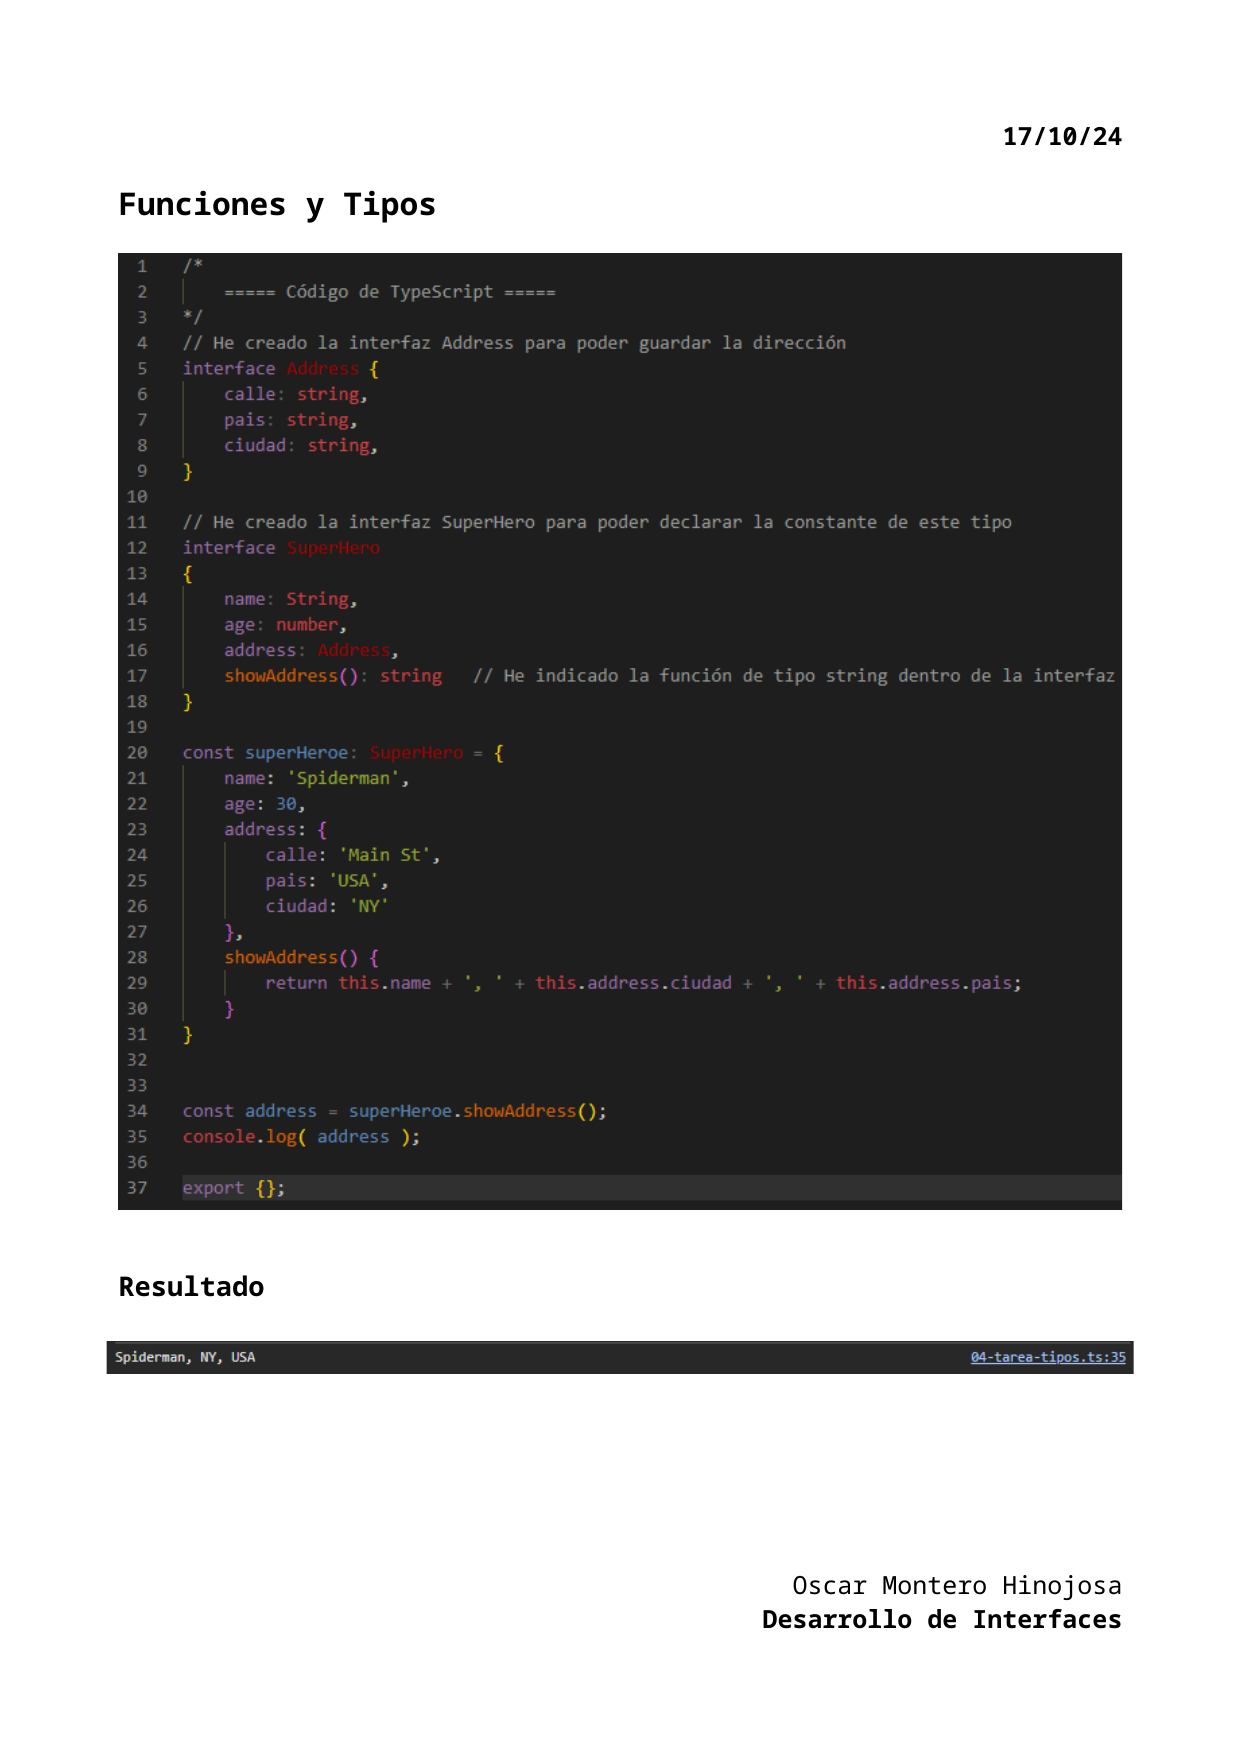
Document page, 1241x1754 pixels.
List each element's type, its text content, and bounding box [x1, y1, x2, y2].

picture [118, 253, 1123, 1210]
picture [106, 1341, 1134, 1374]
text Resultado [118, 1267, 1122, 1304]
text Funciones y Tipos [118, 182, 1122, 224]
